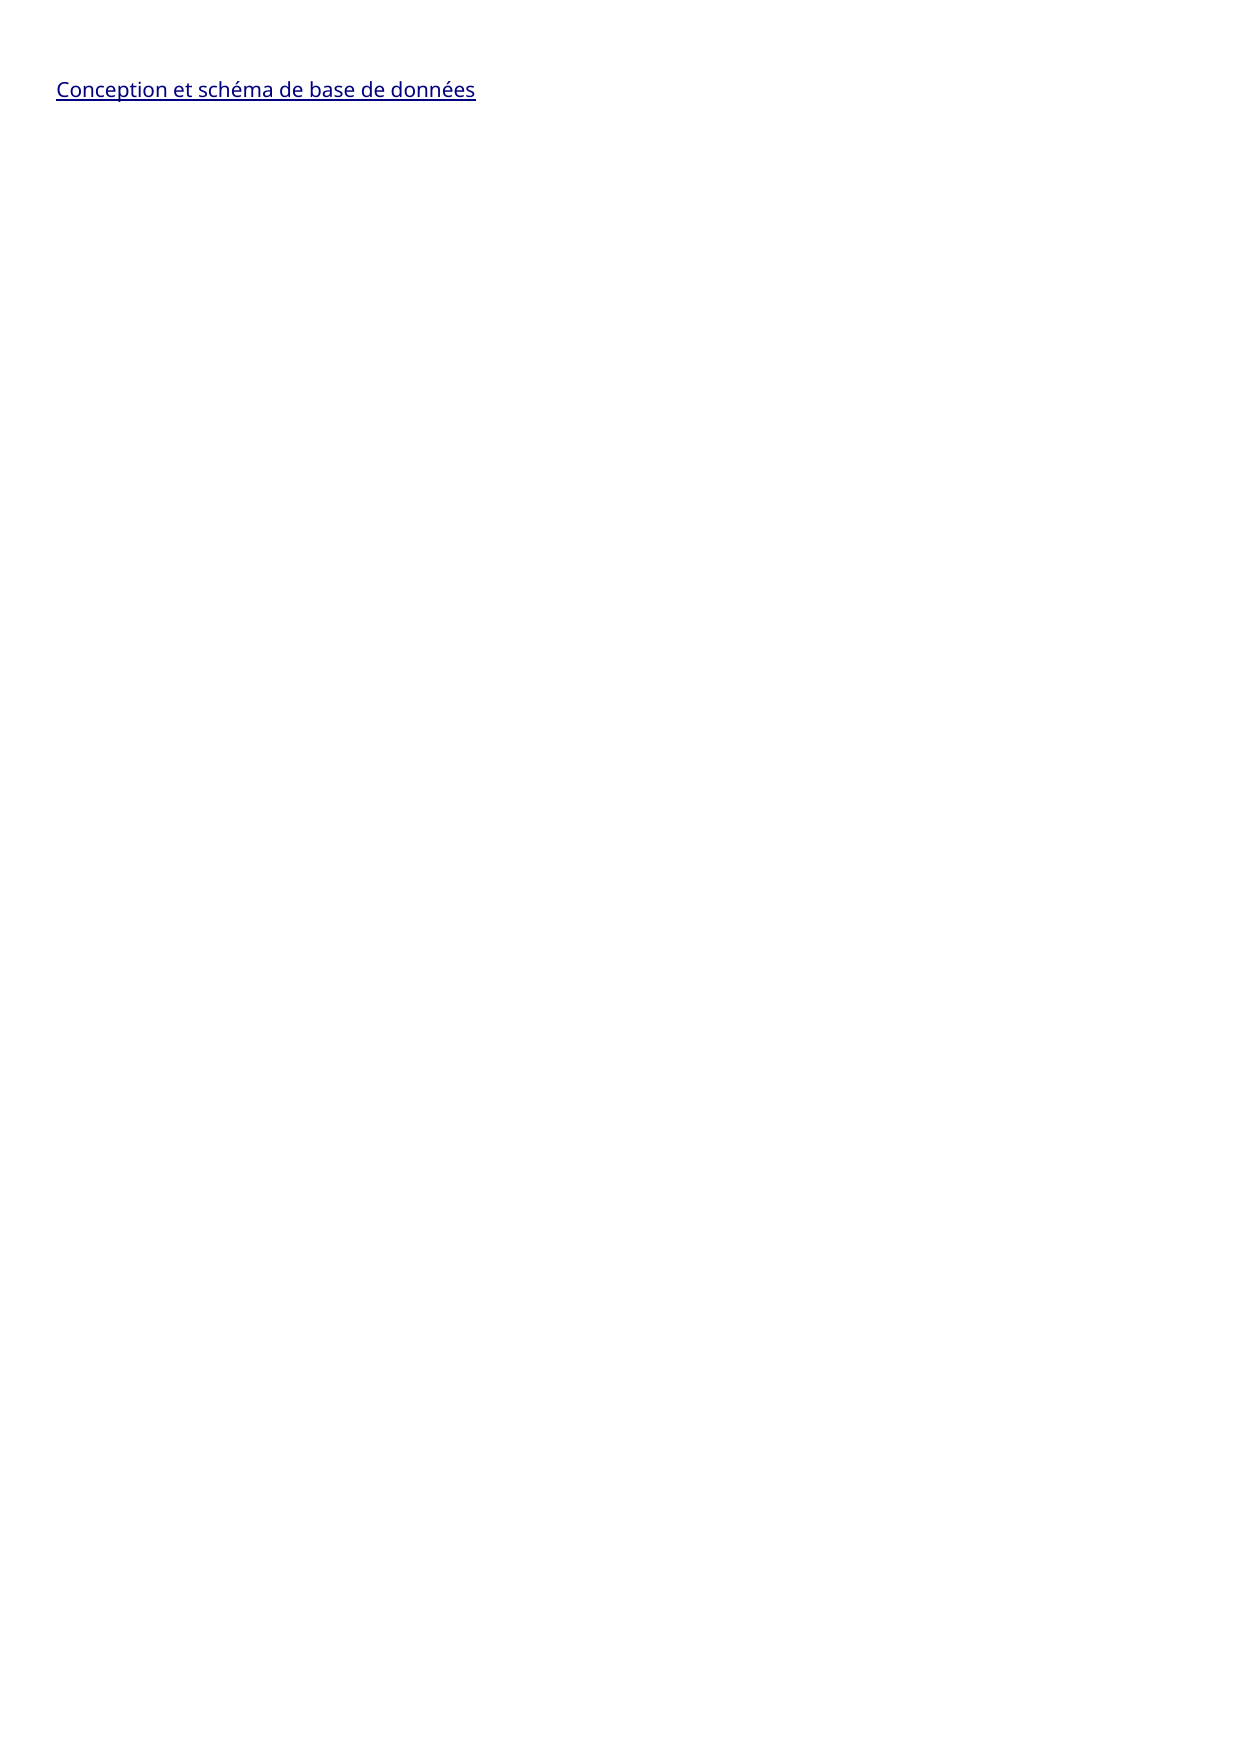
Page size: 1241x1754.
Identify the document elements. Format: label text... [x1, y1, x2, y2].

text Conception et schéma de base de données [56, 75, 1161, 103]
